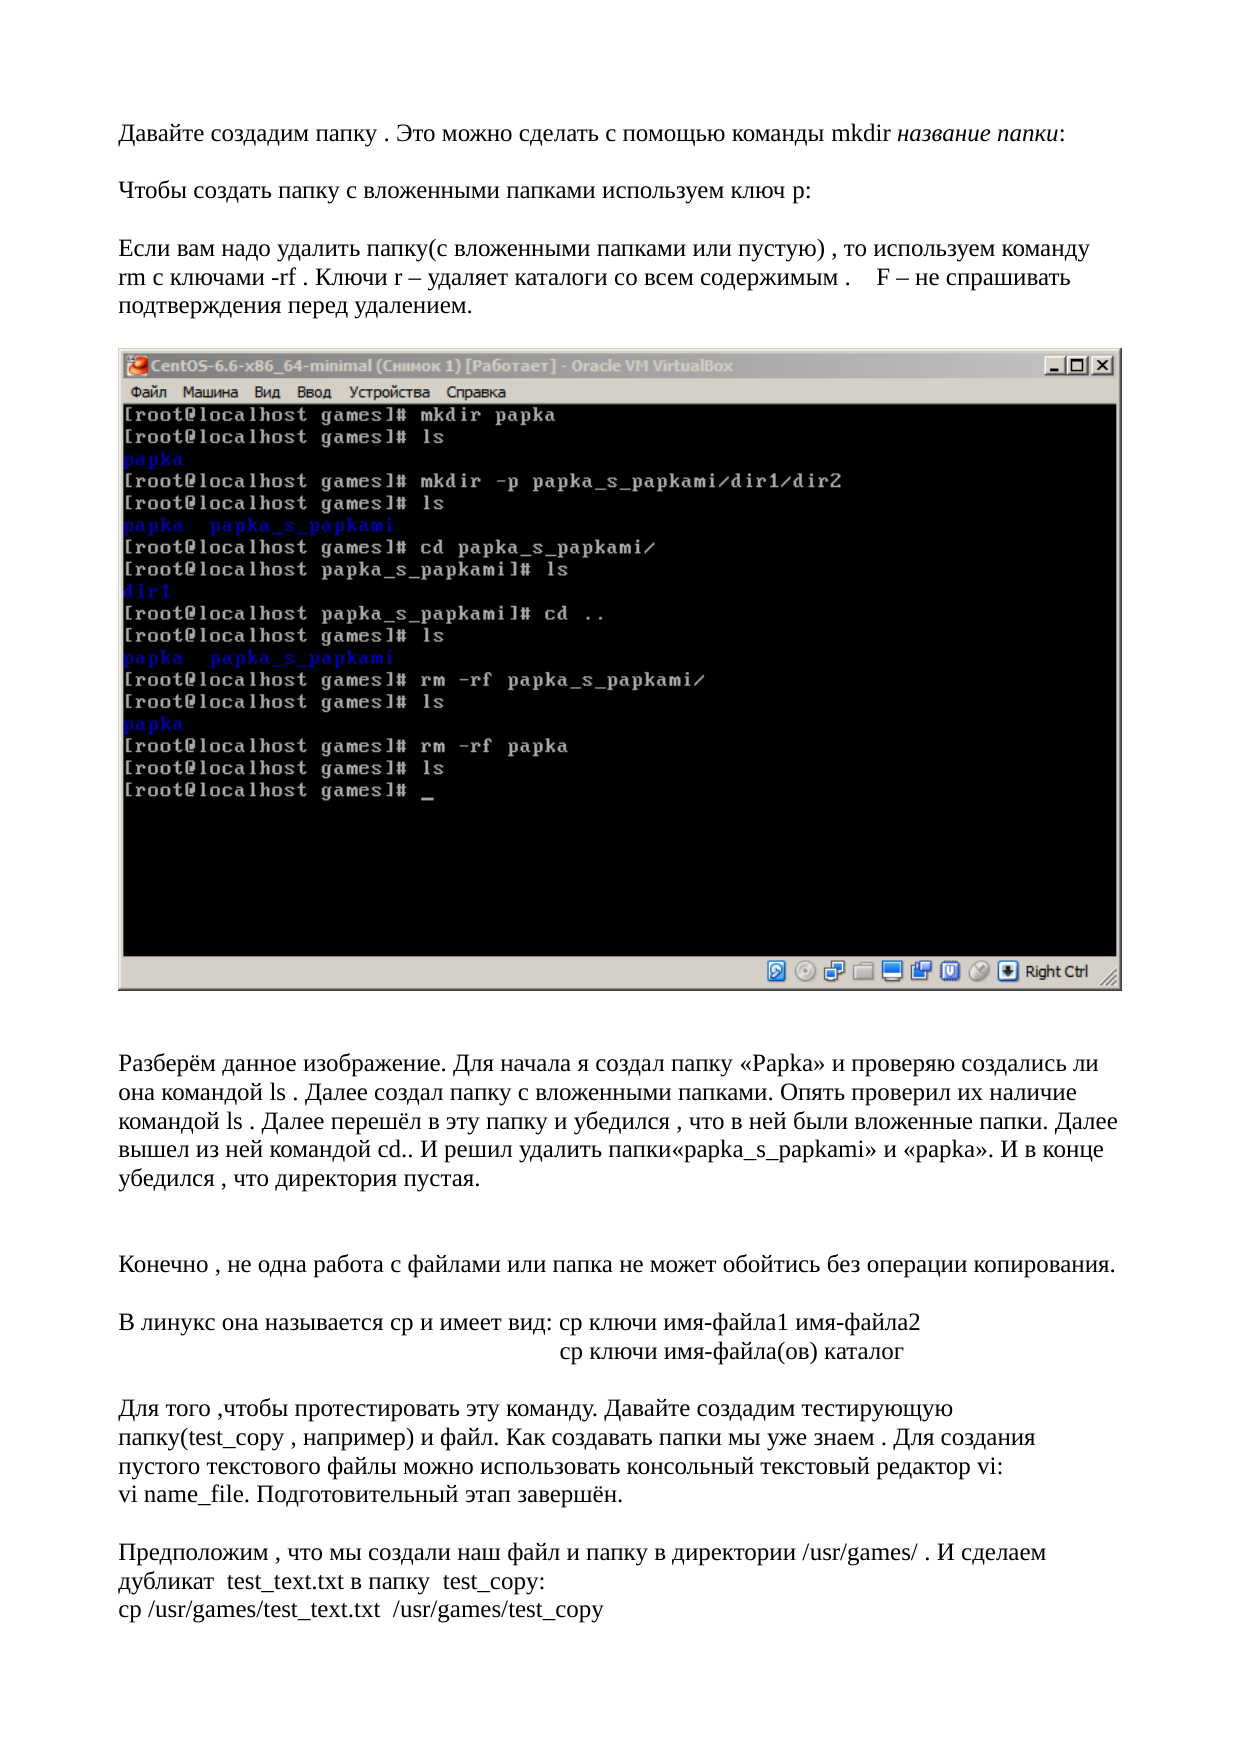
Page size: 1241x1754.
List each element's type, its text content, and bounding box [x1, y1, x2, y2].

text Если вам надо удалить папку(с вложенными папками или пустую) , то используем команду rm с ключами -rf . Ключи r – удаляет каталоги со всем содержимым . F – не спрашивать подтверждения перед удалением. [118, 233, 1122, 319]
text vi name_file. Подготовительный этап завершён. [118, 1479, 1122, 1508]
text cp ключи имя-файла(ов) каталог [118, 1336, 1122, 1364]
text Давайте создадим папку . Это можно сделать с помощью команды mkdir название папки: [118, 118, 1122, 147]
picture [118, 348, 1122, 991]
text Конечно , не одна работа с файлами или папка не может обойтись без операции копирования. [118, 1249, 1122, 1278]
text Для того ,чтобы протестировать эту команду. Давайте создадим тестирующую папку(test_copy , например) и файл. Как создавать папки мы уже знаем . Для создания пустого текстового файлы можно использовать консольный текстовый редактор vi: [118, 1393, 1122, 1479]
text В линукс она называется cp и имеет вид: cp ключи имя-файла1 имя-файла2 [118, 1307, 1122, 1336]
text cp /usr/games/test_text.txt /usr/games/test_copy [118, 1594, 1122, 1623]
text Предположим , что мы создали наш файл и папку в директории /usr/games/ . И сделаем дубликат test_text.txt в папку test_copy: [118, 1537, 1122, 1594]
text Разберём данное изображение. Для начала я создал папку «Papka» и проверяю создались ли она командой ls . Далее создал папку с вложенными папками. Опять проверил их наличие командой ls . Далее перешёл в эту папку и убедился , что в ней были вложенные папки. Далее вышел из ней командой cd.. И решил удалить папки«papka_s_papkami» и «papka». И в конце убедился , что директория пустая. [118, 1048, 1122, 1192]
text Чтобы создать папку с вложенными папками используем ключ p: [118, 176, 1122, 204]
